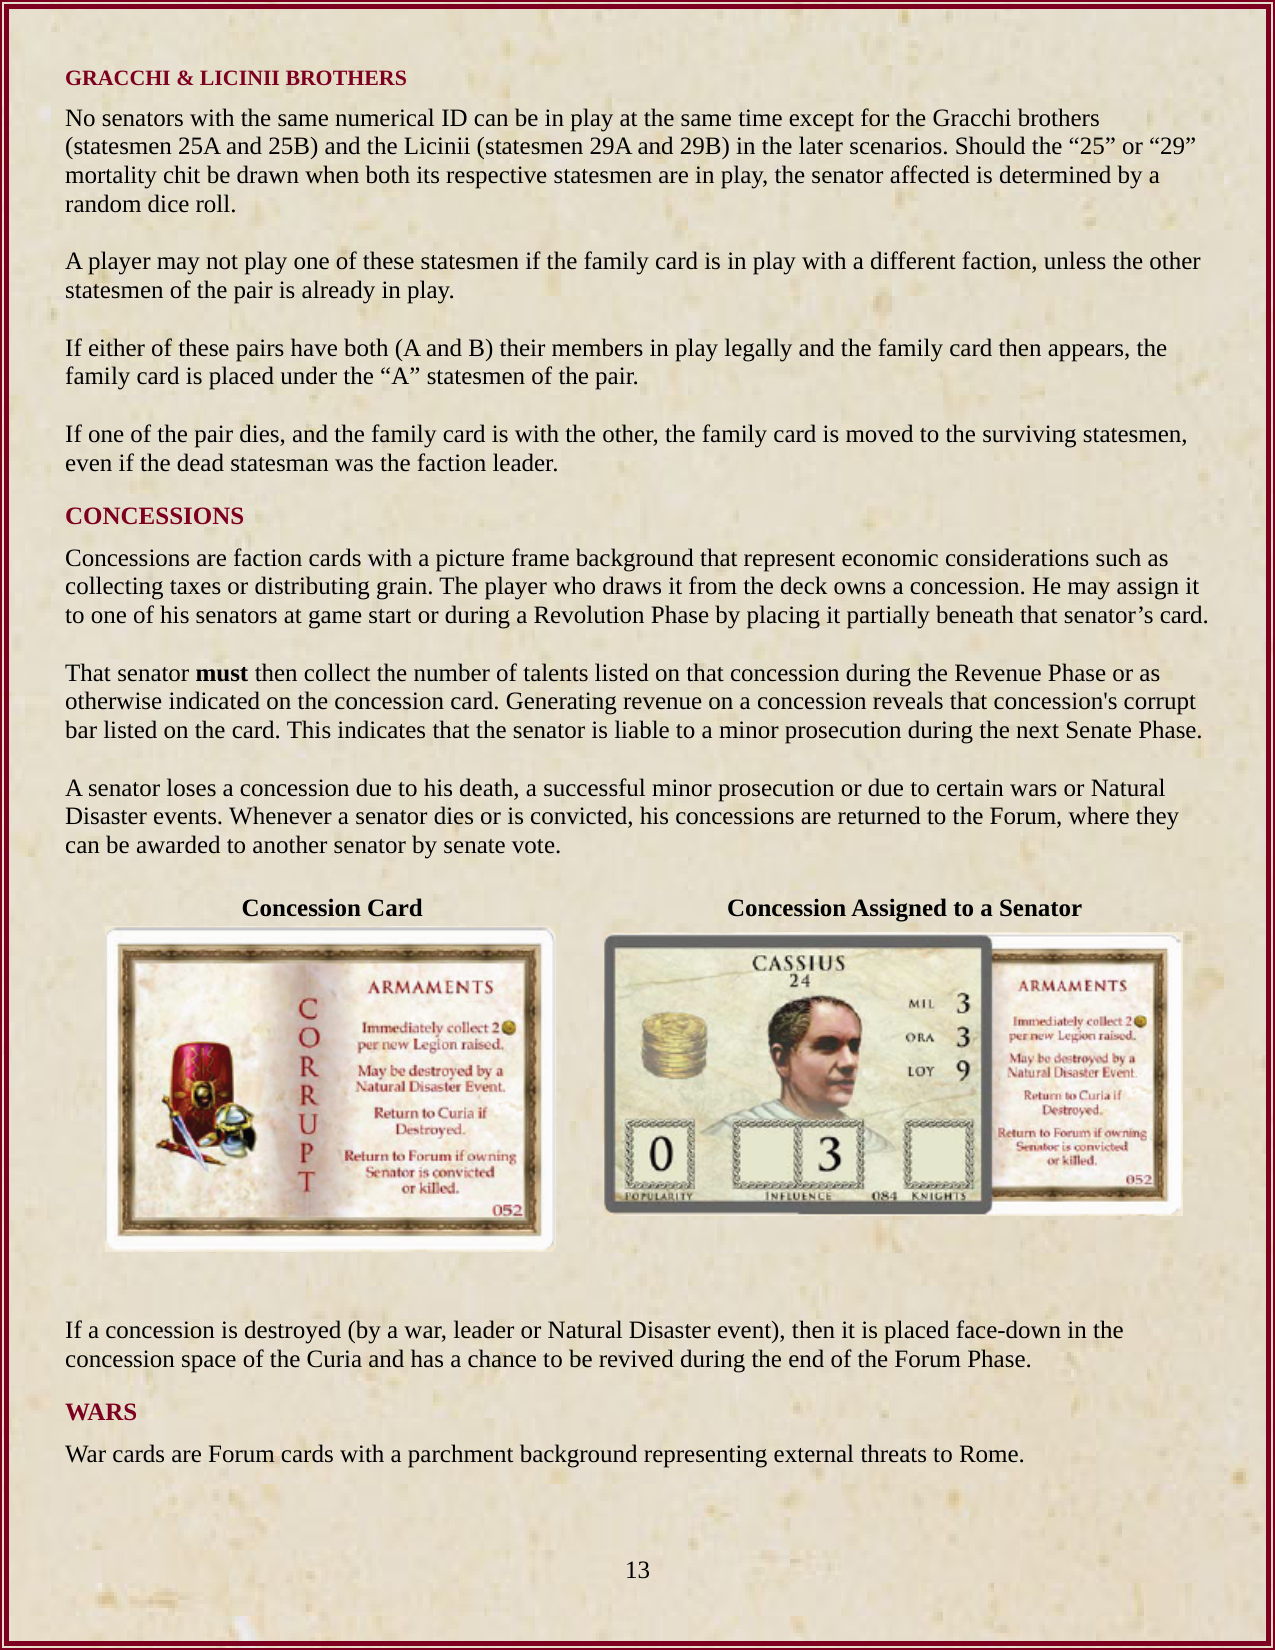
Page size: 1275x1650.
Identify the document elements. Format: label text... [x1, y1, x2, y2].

text No senators with the same numerical ID can be in play at the same time except for the Gracchi brothers (statesmen 25A and 25B) and the Licinii (statesmen 29A and 29B) in the later scenarios. Should the “25” or “29” mortality chit be drawn when both its respective statesmen are in play, the senator affected is determined by a random dice roll. [65, 103, 1210, 218]
text That senator must then collect the number of talents listed on that concession during the Revenue Phase or as otherwise indicated on the concession card. Generating revenue on a concession reveals that concession's corrupt bar listed on the card. This indicates that the senator is liable to a minor prosecution during the next Senate Phase. [65, 658, 1210, 744]
text WARS [65, 1397, 1210, 1426]
text If one of the pair dies, and the family card is with the other, the family card is moved to the surviving statesmen, even if the dead statesman was the faction leader. [65, 419, 1210, 476]
text GRACCHI & LICINII BROTHERS [65, 65, 1210, 90]
text CONCESSIONS [65, 501, 1210, 530]
table_header Concession Card [65, 888, 599, 1286]
text A player may not play one of these statesmen if the family card is in play with a different faction, unless the other statesmen of the pair is already in play. [65, 246, 1210, 304]
picture [2, 2, 1273, 1648]
text If either of these pairs have both (A and B) their members in play legally and the family card then appears, the family card is placed under the “A” statesmen of the pair. [65, 333, 1210, 390]
text If a concession is destroyed (by a war, leader or Natural Disaster event), then it is placed face-down in the concession space of the Curia and has a chance to be revived during the end of the Forum Phase. [65, 1315, 1210, 1372]
text Concessions are faction cards with a picture frame background that represent economic considerations such as collecting taxes or distributing grain. The player who draws it from the deck owns a concession. He may assign it to one of his senators at game start or during a Revolution Phase by placing it partially beneath that senator’s card. [65, 543, 1210, 629]
text War cards are Forum cards with a parchment background representing external threats to Rome. [65, 1439, 1210, 1467]
text A senator loses a concession due to his death, a successful minor prosecution or due to certain wars or Natural Disaster events. Whenever a senator dies or is convicted, his concessions are returned to the Forum, where they can be awarded to another senator by senate vote. [65, 773, 1210, 859]
table_header Concession Assigned to a Senator [599, 888, 1210, 1286]
